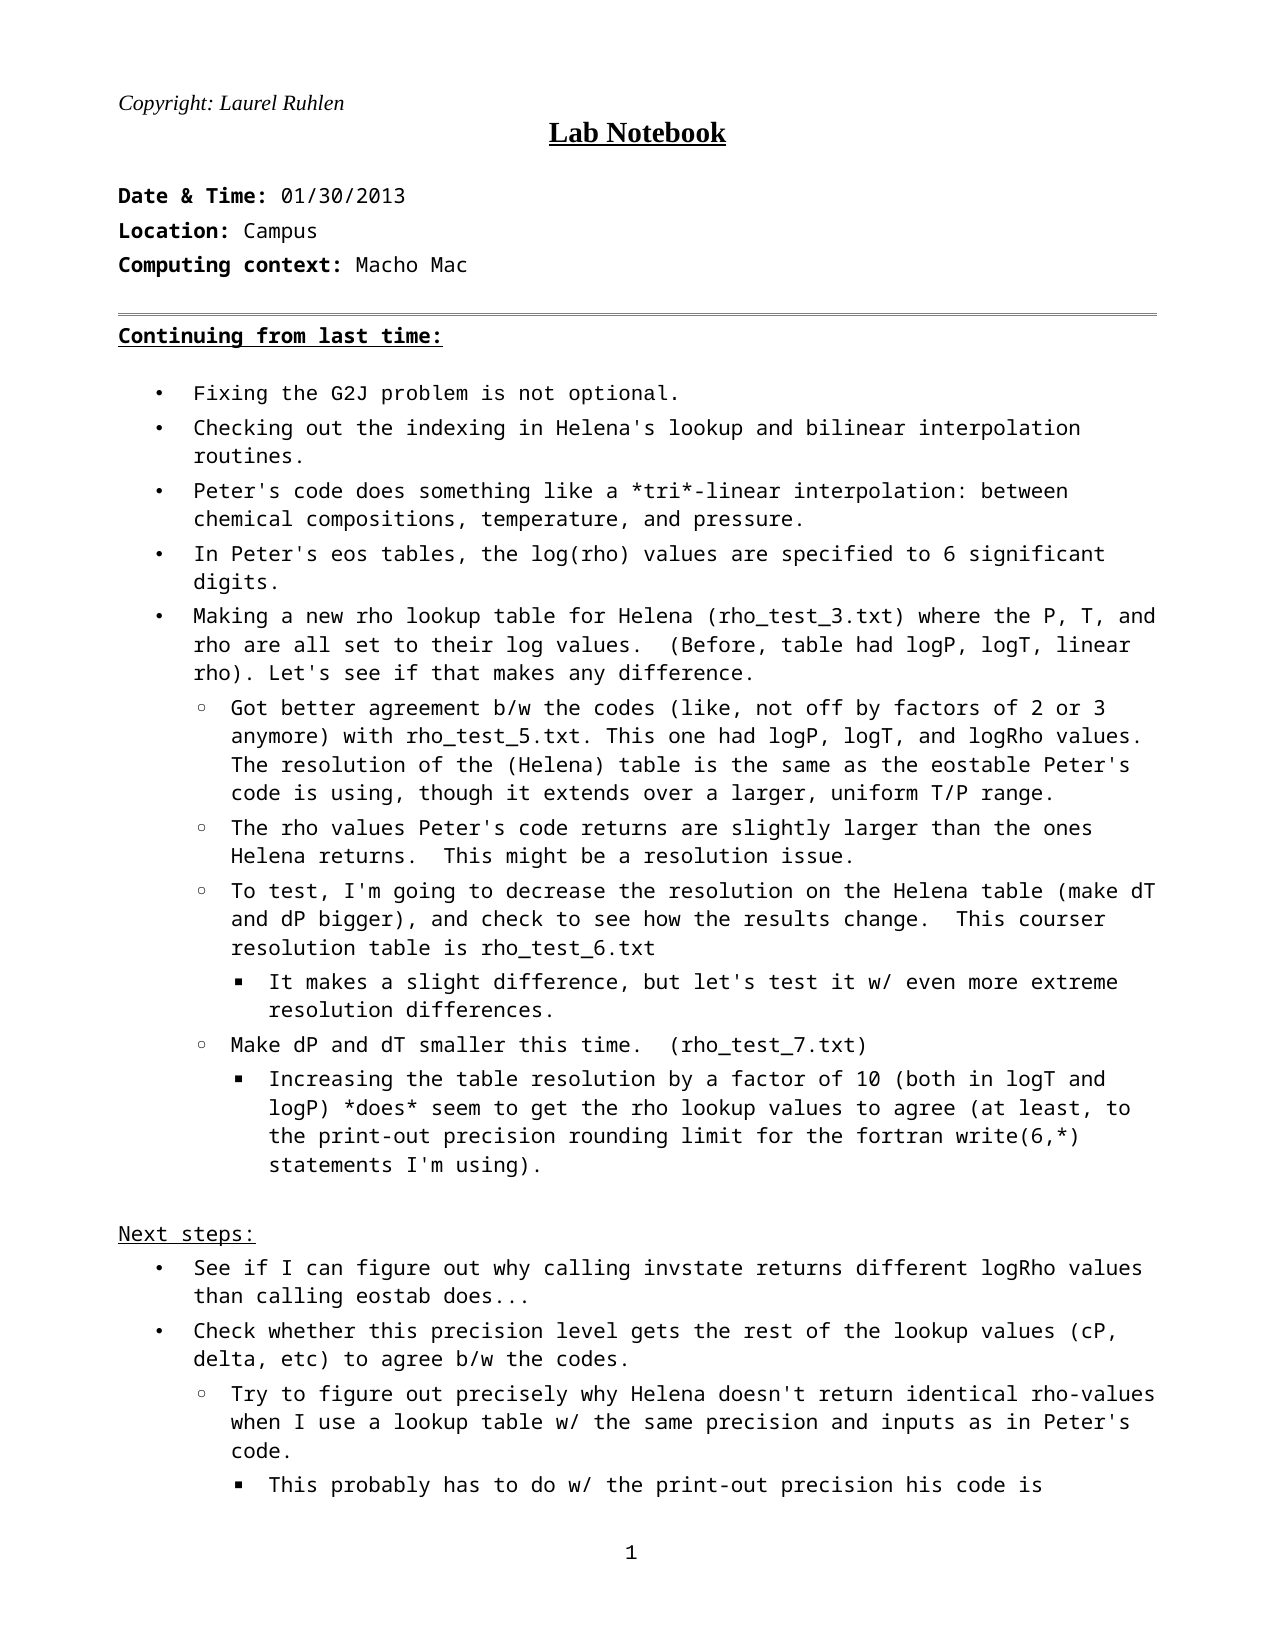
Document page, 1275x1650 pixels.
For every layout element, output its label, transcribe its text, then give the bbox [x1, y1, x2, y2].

list Checking out the indexing in Helena's lookup and bilinear interpolation routines. [156, 413, 1157, 470]
list The rho values Peter's code returns are slightly larger than the ones Helena returns. This might be a resolution issue. [193, 813, 1157, 870]
list In Peter's eos tables, the log(rho) values are specified to 6 significant digits. [156, 539, 1157, 596]
list Fixing the G2J problem is not optional. [156, 383, 1157, 407]
text Location: Campus [118, 216, 1157, 244]
text Date & Time: 01/30/2013 [118, 181, 1157, 210]
list Got better agreement b/w the codes (like, not off by factors of 2 or 3 anymore) with rho_test_5.txt. This one had logP, logT, and logRho values. The resolution of the (Helena) table is the same as the eostable Peter's code is using, though it extends over a larger, uniform T/P range. [193, 693, 1157, 807]
list See if I can figure out why calling invstate returns different logRho values than calling eostab does... [156, 1253, 1157, 1310]
list Making a new rho lookup table for Helena (rho_test_3.txt) where the P, T, and rho are all set to their log values. (Before, table had logP, logT, linear rho). Let's see if that makes any difference. [156, 602, 1157, 687]
list It makes a slight difference, but let's test it w/ even more extreme resolution differences. [231, 967, 1157, 1024]
list Check whether this precision level gets the rest of the lookup values (cP, delta, etc) to agree b/w the codes. [156, 1316, 1157, 1373]
list This probably has to do w/ the print-out precision his code is [231, 1470, 1157, 1499]
list Increasing the table resolution by a factor of 10 (both in logT and logP) *does* seem to get the rho lookup values to agree (at least, to the print-out precision rounding limit for the fortran write(6,*) statements I'm using). [231, 1064, 1157, 1178]
text Continuing from last time: [118, 321, 1157, 350]
list Peter's code does something like a *tri*-linear interpolation: between chemical compositions, temperature, and pressure. [156, 476, 1157, 533]
text Computing context: Macho Mac [118, 250, 1157, 279]
list Make dP and dT smaller this time. (rho_test_7.txt) [193, 1030, 1157, 1058]
text Next steps: [118, 1219, 1157, 1247]
list To test, I'm going to decrease the resolution on the Helena table (make dT and dP bigger), and check to see how the results change. This courser resolution table is rho_test_6.txt [193, 876, 1157, 961]
list Try to figure out precisely why Helena doesn't return identical rho-values when I use a lookup table w/ the same precision and inputs as in Peter's code. [193, 1379, 1157, 1464]
